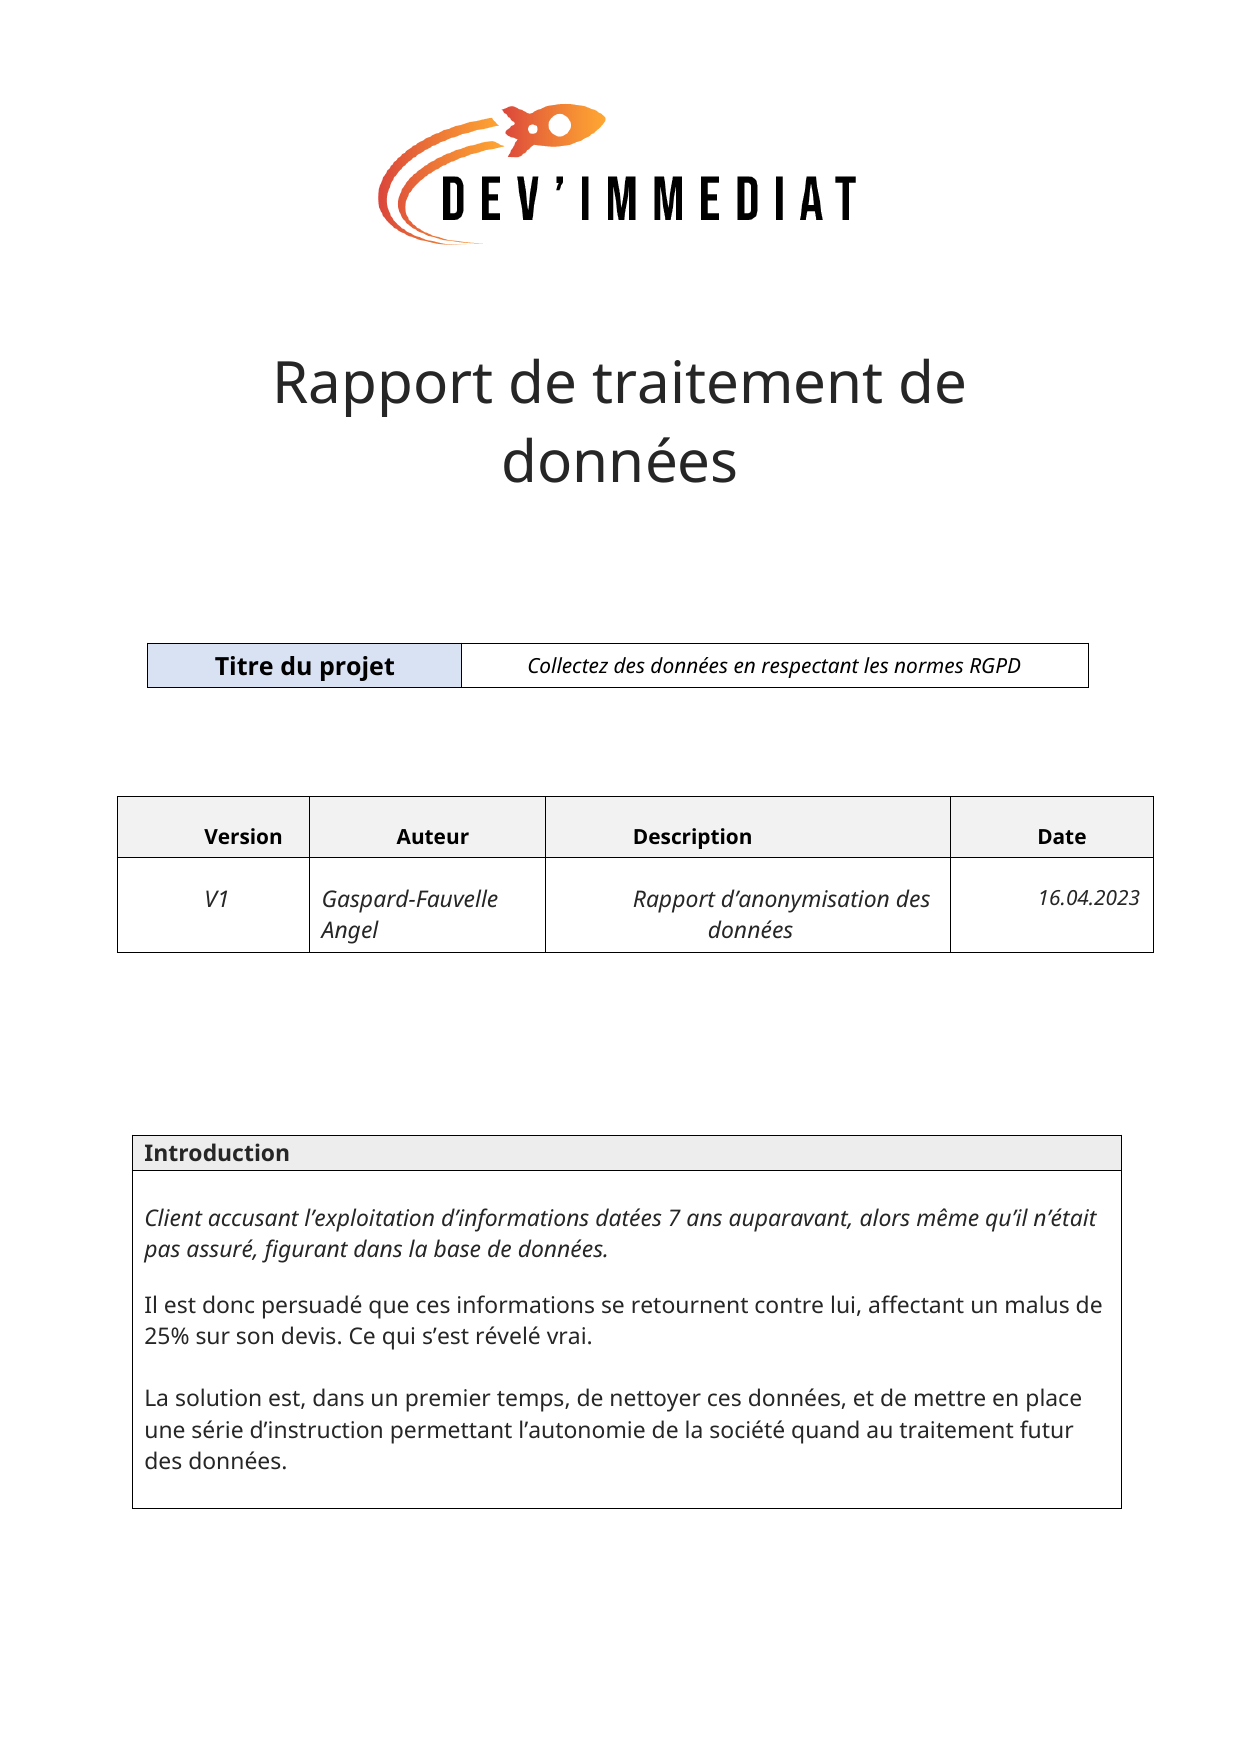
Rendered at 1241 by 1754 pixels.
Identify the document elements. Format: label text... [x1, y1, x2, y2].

table_header Collectez des données en respectant les normes RGPD [462, 644, 1088, 687]
table_header Introduction [133, 1136, 1121, 1170]
table_header Description [546, 797, 950, 857]
table_header Version [118, 797, 309, 857]
table_cell Rapport d’anonymisation des données [546, 858, 950, 952]
table_header Date [951, 797, 1153, 857]
table_cell Client accusant l’exploitation d’informations datées 7 ans auparavant, alors même qu’il n’était pas assuré, figurant dans la base de données. Il est donc persuadé que ces informations se retournent contre lui, affectant un malus de 25% sur son devis. Ce qui s’est révelé vrai. La solution est, dans un premier temps, de nettoyer ces données, et de mettre en place une série d’instruction permettant l’autonomie de la société quand au traitement futur des données. [133, 1171, 1121, 1507]
table_cell 16.04.2023 [951, 858, 1153, 952]
table_cell Gaspard-Fauvelle Angel [310, 858, 545, 952]
table_cell V1 [118, 858, 309, 952]
table_header Titre du projet [148, 644, 461, 687]
table_header Auteur [310, 797, 545, 857]
text Rapport de traitement de données [148, 341, 1093, 500]
